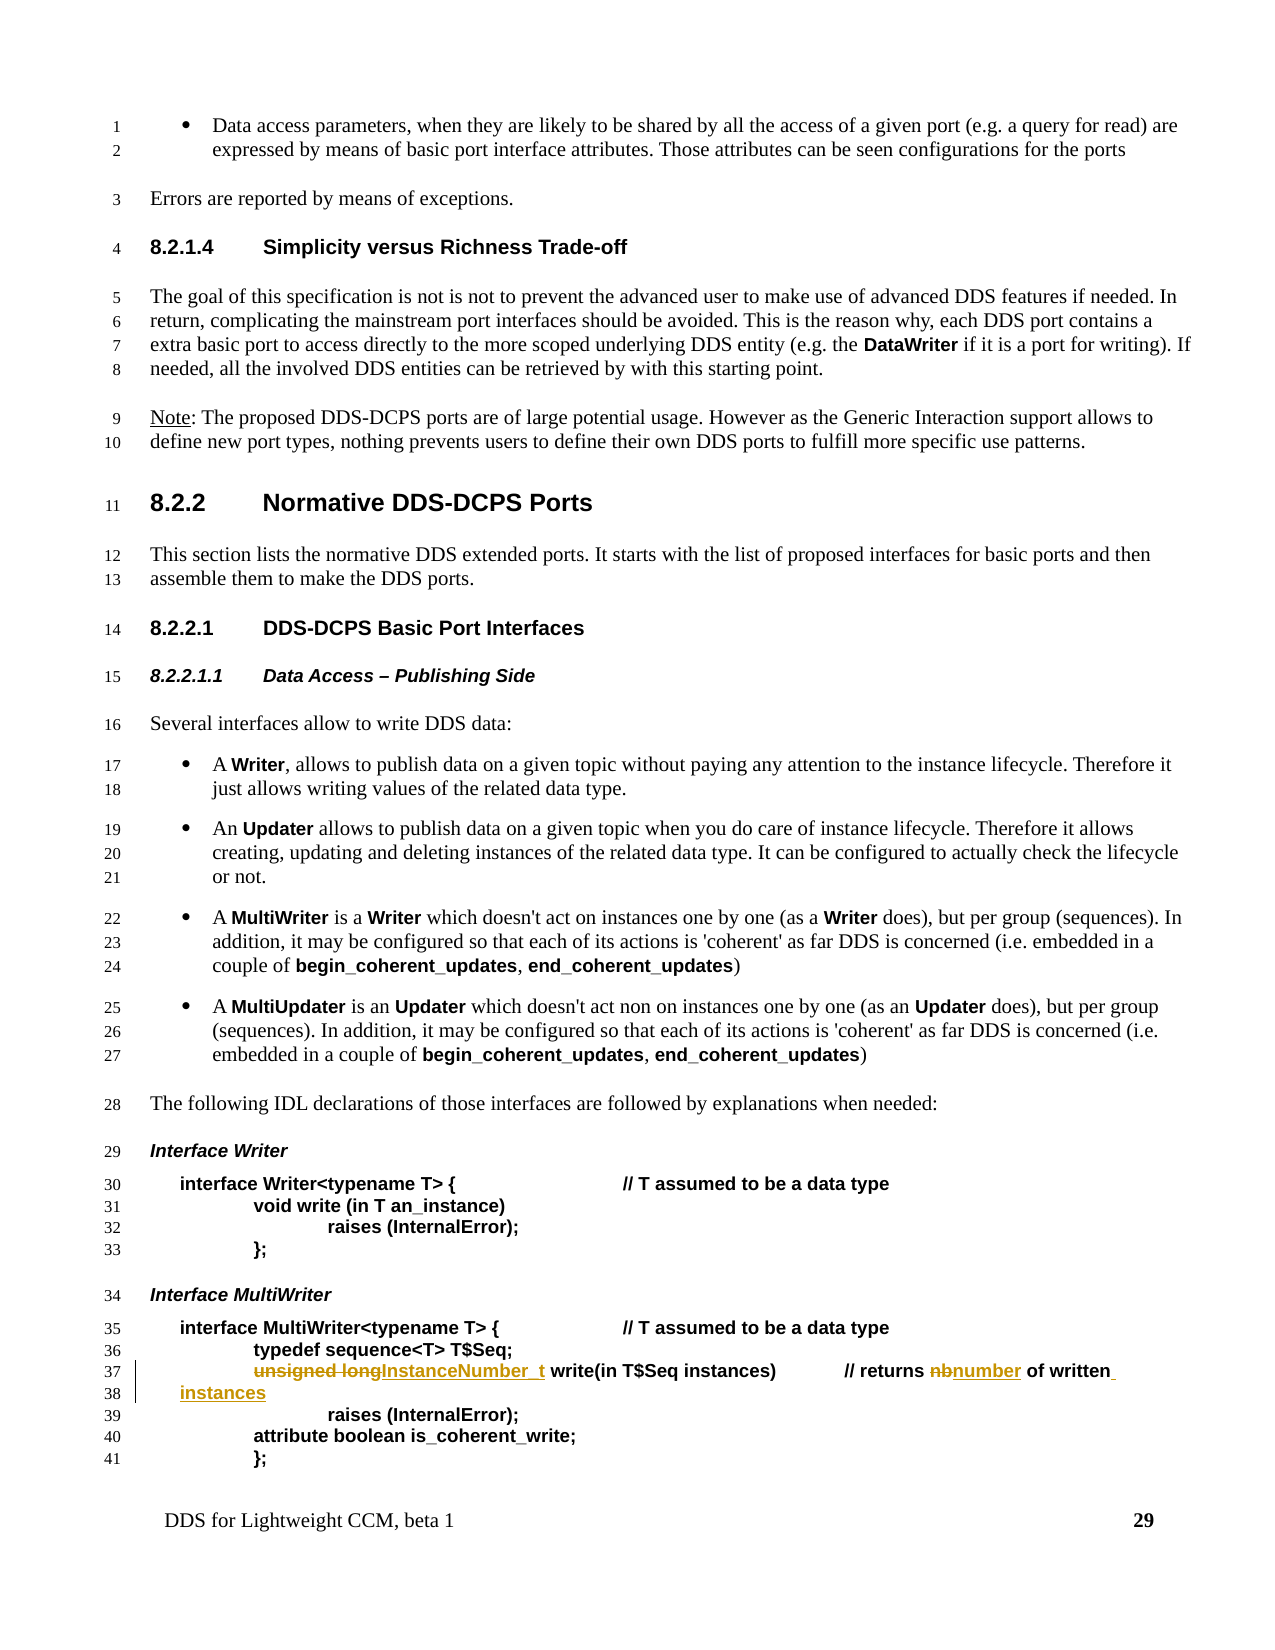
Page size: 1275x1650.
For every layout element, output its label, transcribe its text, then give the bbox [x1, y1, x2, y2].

text void write (in T an_instance) [179, 1194, 1200, 1216]
list }; [179, 1237, 1200, 1259]
text Several interfaces allow to write DDS data: [150, 711, 1200, 735]
list A MultiUpdater is an Updater which doesn't act non on instances one by one (as an Updater does), but per group (sequences). In addition, it may be configured so that each of its actions is 'coherent' as far DDS is concerned (i.e. embedded in a couple of begin_coherent_updates, end_coherent_updates) [182, 994, 1200, 1066]
subtitle DDS-DCPS Basic Port Interfaces [150, 616, 1200, 639]
text raises (InternalError); [179, 1216, 1200, 1237]
text Errors are reported by means of exceptions. [150, 185, 1200, 209]
text The following IDL declarations of those interfaces are followed by explanations when needed: [150, 1091, 1200, 1115]
text This section lists the normative DDS extended ports. It starts with the list of proposed interfaces for basic ports and then assemble them to make the DDS ports. [150, 542, 1200, 590]
list A Writer, allows to publish data on a given topic without paying any attention to the instance lifecycle. Therefore it just allows writing values of the related data type. [182, 751, 1200, 799]
subtitle Interface Writer [150, 1139, 1200, 1161]
subtitle Data Access – Publishing Side [150, 664, 1200, 686]
text The goal of this specification is not is not to prevent the advanced user to make use of advanced DDS features if needed. In return, complicating the mainstream port interfaces should be avoided. This is the reason why, each DDS port contains a extra basic port to access directly to the more scoped underlying DDS entity (e.g. the DataWriter if it is a port for writing). If needed, all the involved DDS entities can be retrieved by with this starting point. [150, 284, 1200, 380]
text interface Writer<typename T> { // T assumed to be a data type [179, 1173, 1200, 1194]
text typedef sequence<T> T$Seq; [179, 1339, 1200, 1360]
text attribute boolean is_coherent_write; [179, 1425, 1200, 1447]
text InstanceNumber_t write(in T$Seq instances) // returns number of written instances [179, 1360, 1200, 1403]
text Note: The proposed DDS-DCPS ports are of large potential usage. However as the Generic Interaction support allows to define new port types, nothing prevents users to define their own DDS ports to fulfill more specific use patterns. [150, 405, 1200, 453]
text }; [179, 1447, 1200, 1468]
subtitle Interface MultiWriter [150, 1284, 1200, 1305]
subtitle Normative DDS-DCPS Ports [150, 488, 1200, 517]
list An Updater allows to publish data on a given topic when you do care of instance lifecycle. Therefore it allows creating, updating and deleting instances of the related data type. It can be configured to actually check the lifecycle or not. [182, 816, 1200, 888]
list Data access parameters, when they are likely to be shared by all the access of a given port (e.g. a query for read) are expressed by means of basic port interface attributes. Those attributes can be seen configurations for the ports [182, 112, 1200, 161]
text interface MultiWriter<typename T> { // T assumed to be a data type [179, 1317, 1200, 1339]
subtitle Simplicity versus Richness Trade-off [150, 235, 1200, 259]
text raises (InternalError); [179, 1403, 1200, 1425]
list A MultiWriter is a Writer which doesn't act on instances one by one (as a Writer does), but per group (sequences). In addition, it may be configured so that each of its actions is 'coherent' as far DDS is concerned (i.e. embedded in a couple of begin_coherent_updates, end_coherent_updates) [182, 905, 1200, 977]
